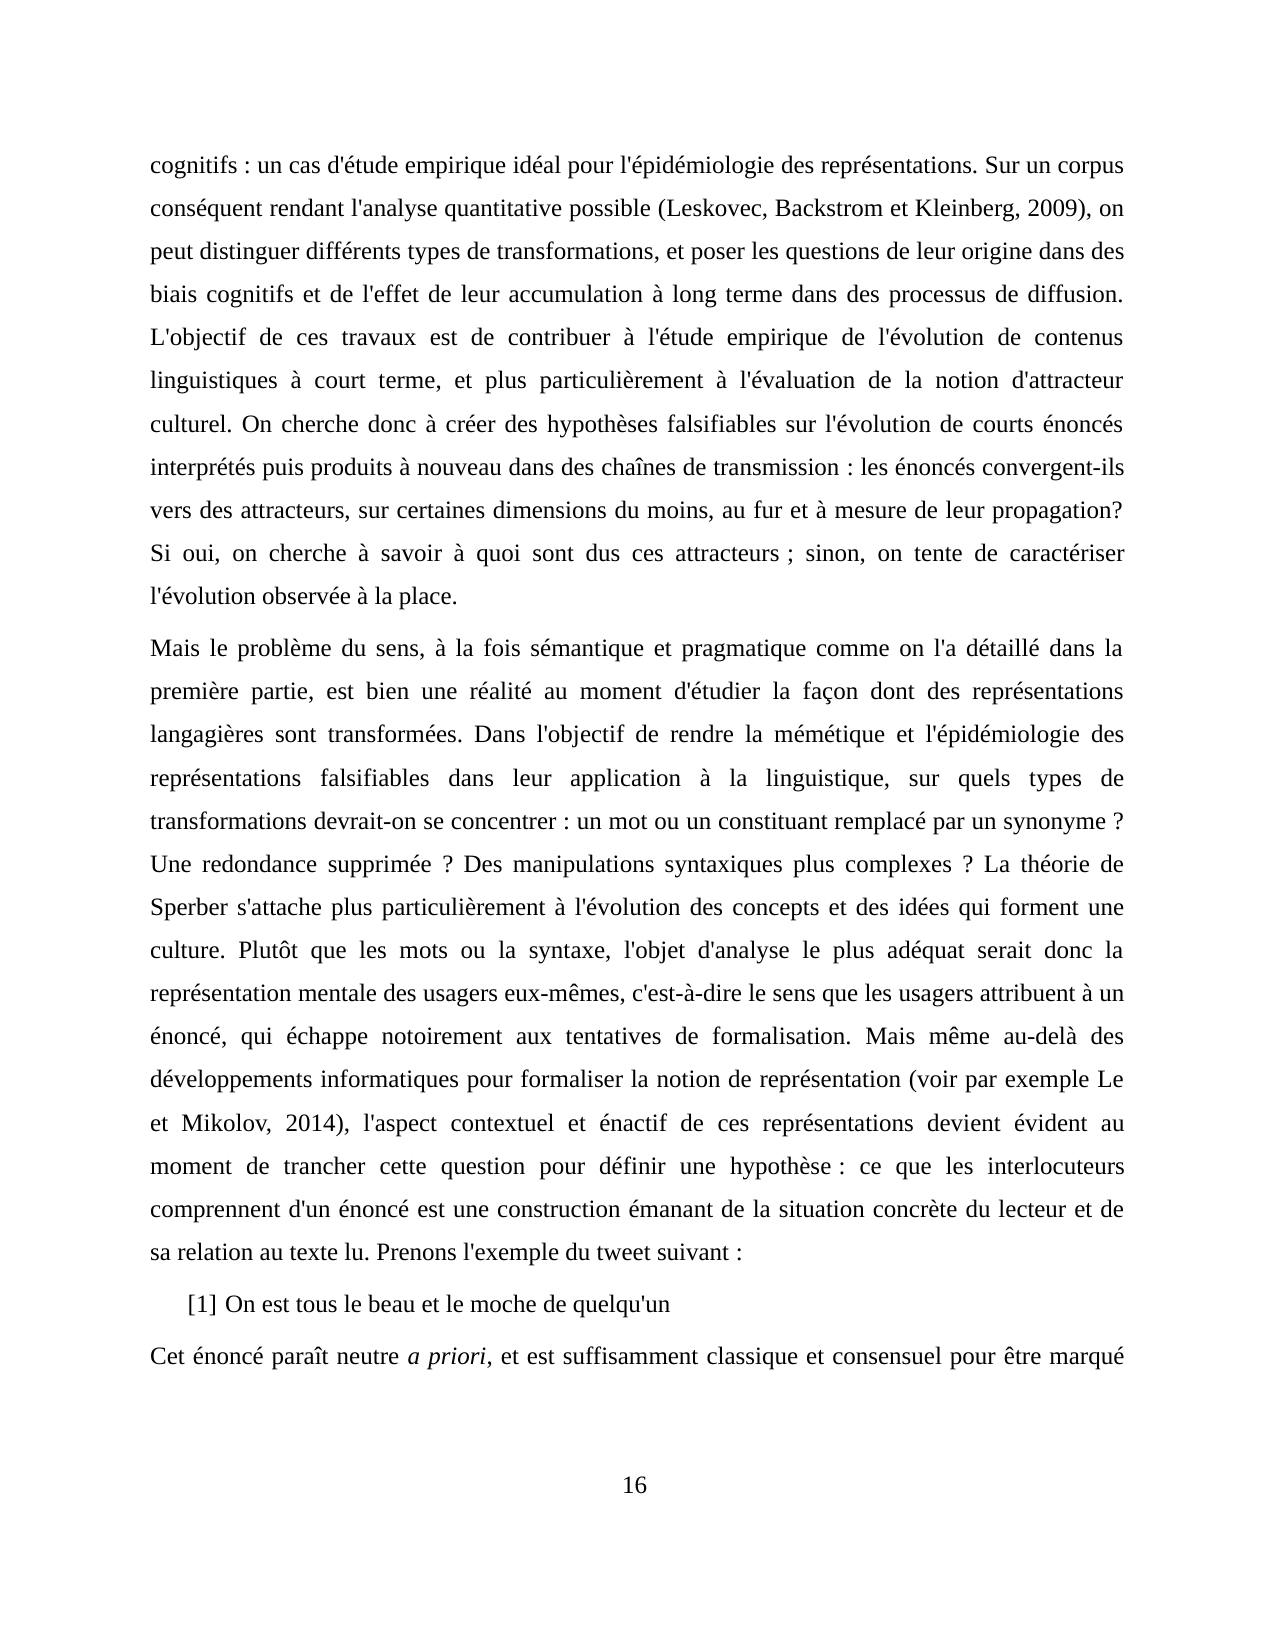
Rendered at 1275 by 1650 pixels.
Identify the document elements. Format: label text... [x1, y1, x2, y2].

list On est tous le beau et le moche de quelqu'un [187, 1289, 1125, 1318]
text cognitifs : un cas d'étude empirique idéal pour l'épidémiologie des représentations. Sur un corpus conséquent rendant l'analyse quantitative possible (Leskovec, Backstrom et Kleinberg, 2009), on peut distinguer différents types de transformations, et poser les questions de leur origine dans des biais cognitifs et de l'effet de leur accumulation à long terme dans des processus de diffusion. L'objectif de ces travaux est de contribuer à l'étude empirique de l'évolution de contenus linguistiques à court terme, et plus particulièrement à l'évaluation de la notion d'attracteur culturel. On cherche donc à créer des hypothèses falsifiables sur l'évolution de courts énoncés interprétés puis produits à nouveau dans des chaînes de transmission : les énoncés convergent-ils vers des attracteurs, sur certaines dimensions du moins, au fur et à mesure de leur propagation? Si oui, on cherche à savoir à quoi sont dus ces attracteurs ; sinon, on tente de caractériser l'évolution observée à la place. [150, 150, 1125, 610]
text Mais le problème du sens, à la fois sémantique et pragmatique comme on l'a détaillé dans la première partie, est bien une réalité au moment d'étudier la façon dont des représentations langagières sont transformées. Dans l'objectif de rendre la mémétique et l'épidémiologie des représentations falsifiables dans leur application à la linguistique, sur quels types de transformations devrait-on se concentrer : un mot ou un constituant remplacé par un synonyme ? Une redondance supprimée ? Des manipulations syntaxiques plus complexes ? La théorie de Sperber s'attache plus particulièrement à l'évolution des concepts et des idées qui forment une culture. Plutôt que les mots ou la syntaxe, l'objet d'analyse le plus adéquat serait donc la représentation mentale des usagers eux-mêmes, c'est-à-dire le sens que les usagers attribuent à un énoncé, qui échappe notoirement aux tentatives de formalisation. Mais même au-delà des développements informatiques pour formaliser la notion de représentation (voir par exemple Le et Mikolov, 2014), l'aspect contextuel et énactif de ces représentations devient évident au moment de trancher cette question pour définir une hypothèse : ce que les interlocuteurs comprennent d'un énoncé est une construction émanant de la situation concrète du lecteur et de sa relation au texte lu. Prenons l'exemple du tweet suivant : [150, 633, 1125, 1266]
text Cet énoncé paraît neutre a priori, et est suffisamment classique et consensuel pour être marqué [150, 1341, 1125, 1370]
